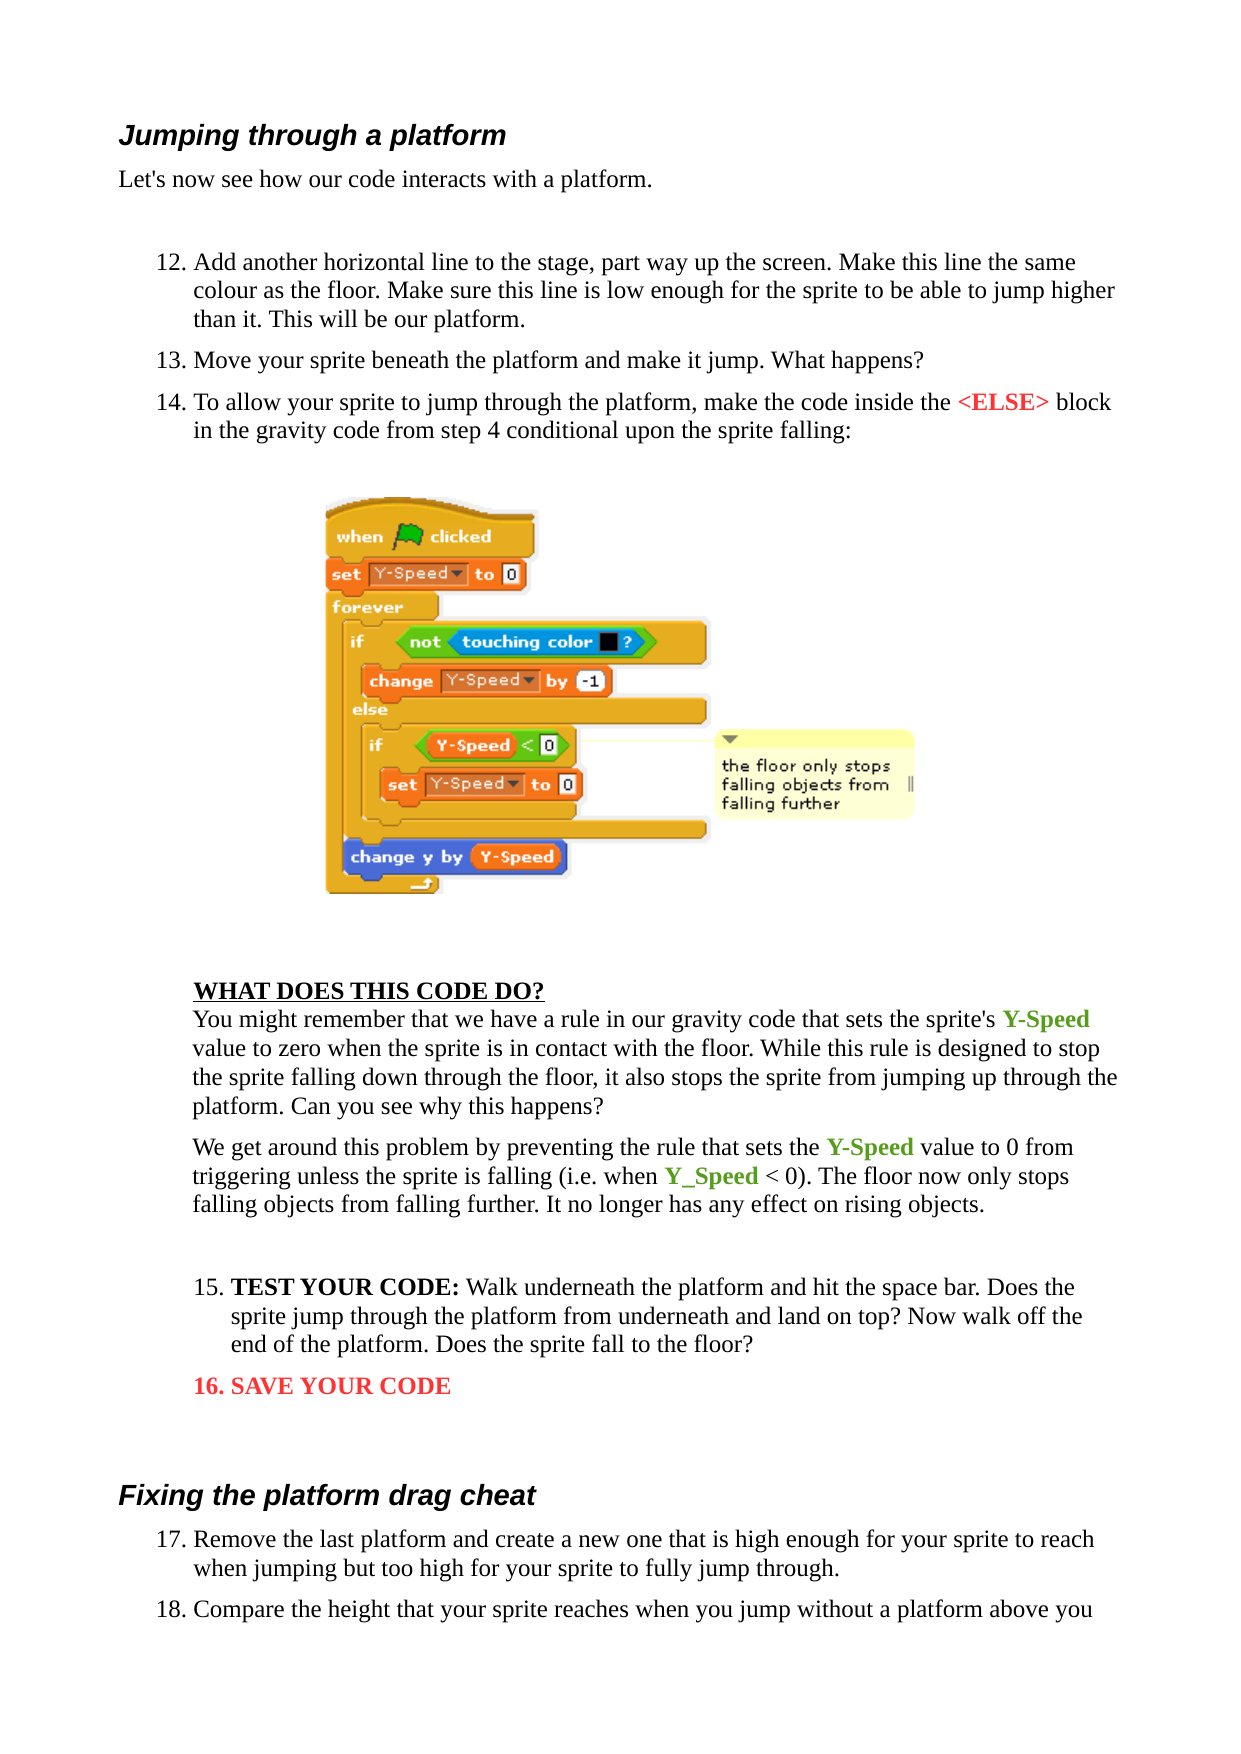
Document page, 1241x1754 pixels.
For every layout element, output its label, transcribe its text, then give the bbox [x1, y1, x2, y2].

text You might remember that we have a rule in our gravity code that sets the sprite's Y-Speed value to zero when the sprite is in contact with the floor. While this rule is designed to stop the sprite falling down through the floor, it also stops the sprite from jumping up through the platform. Can you see why this happens? [192, 1004, 1122, 1119]
subtitle Jumping through a platform [118, 118, 1122, 152]
list Compare the height that your sprite reaches when you jump without a platform above you [156, 1594, 1122, 1623]
list SAVE YOUR CODE [193, 1371, 1122, 1399]
picture [325, 497, 915, 894]
list TEST YOUR CODE: Walk underneath the platform and hit the space bar. Does the sprite jump through the platform from underneath and land on top? Now walk off the end of the platform. Does the sprite fall to the floor? [193, 1272, 1122, 1358]
list Add another horizontal line to the stage, part way up the screen. Make this line the same colour as the floor. Make sure this line is low enough for the sprite to be able to jump higher than it. This will be our platform. [156, 247, 1122, 333]
list Move your sprite beneath the platform and make it jump. What happens? [156, 345, 1122, 374]
list Remove the last platform and create a new one that is high enough for your sprite to reach when jumping but too high for your sprite to fully jump through. [156, 1524, 1122, 1582]
text Let's now see how our code interacts with a platform. [118, 164, 1122, 193]
subtitle Fixing the platform drag cheat [118, 1478, 1122, 1512]
text We get around this problem by preventing the rule that sets the Y-Speed value to 0 from triggering unless the sprite is falling (i.e. when Y_Speed < 0). The floor now only stops falling objects from falling further. It no longer has any effect on rising objects. [192, 1132, 1122, 1218]
list WHAT DOES THIS CODE DO? [156, 976, 1122, 1004]
list To allow your sprite to jump through the platform, make the code inside the <ELSE> block in the gravity code from step 4 conditional upon the sprite falling: [156, 387, 1122, 444]
